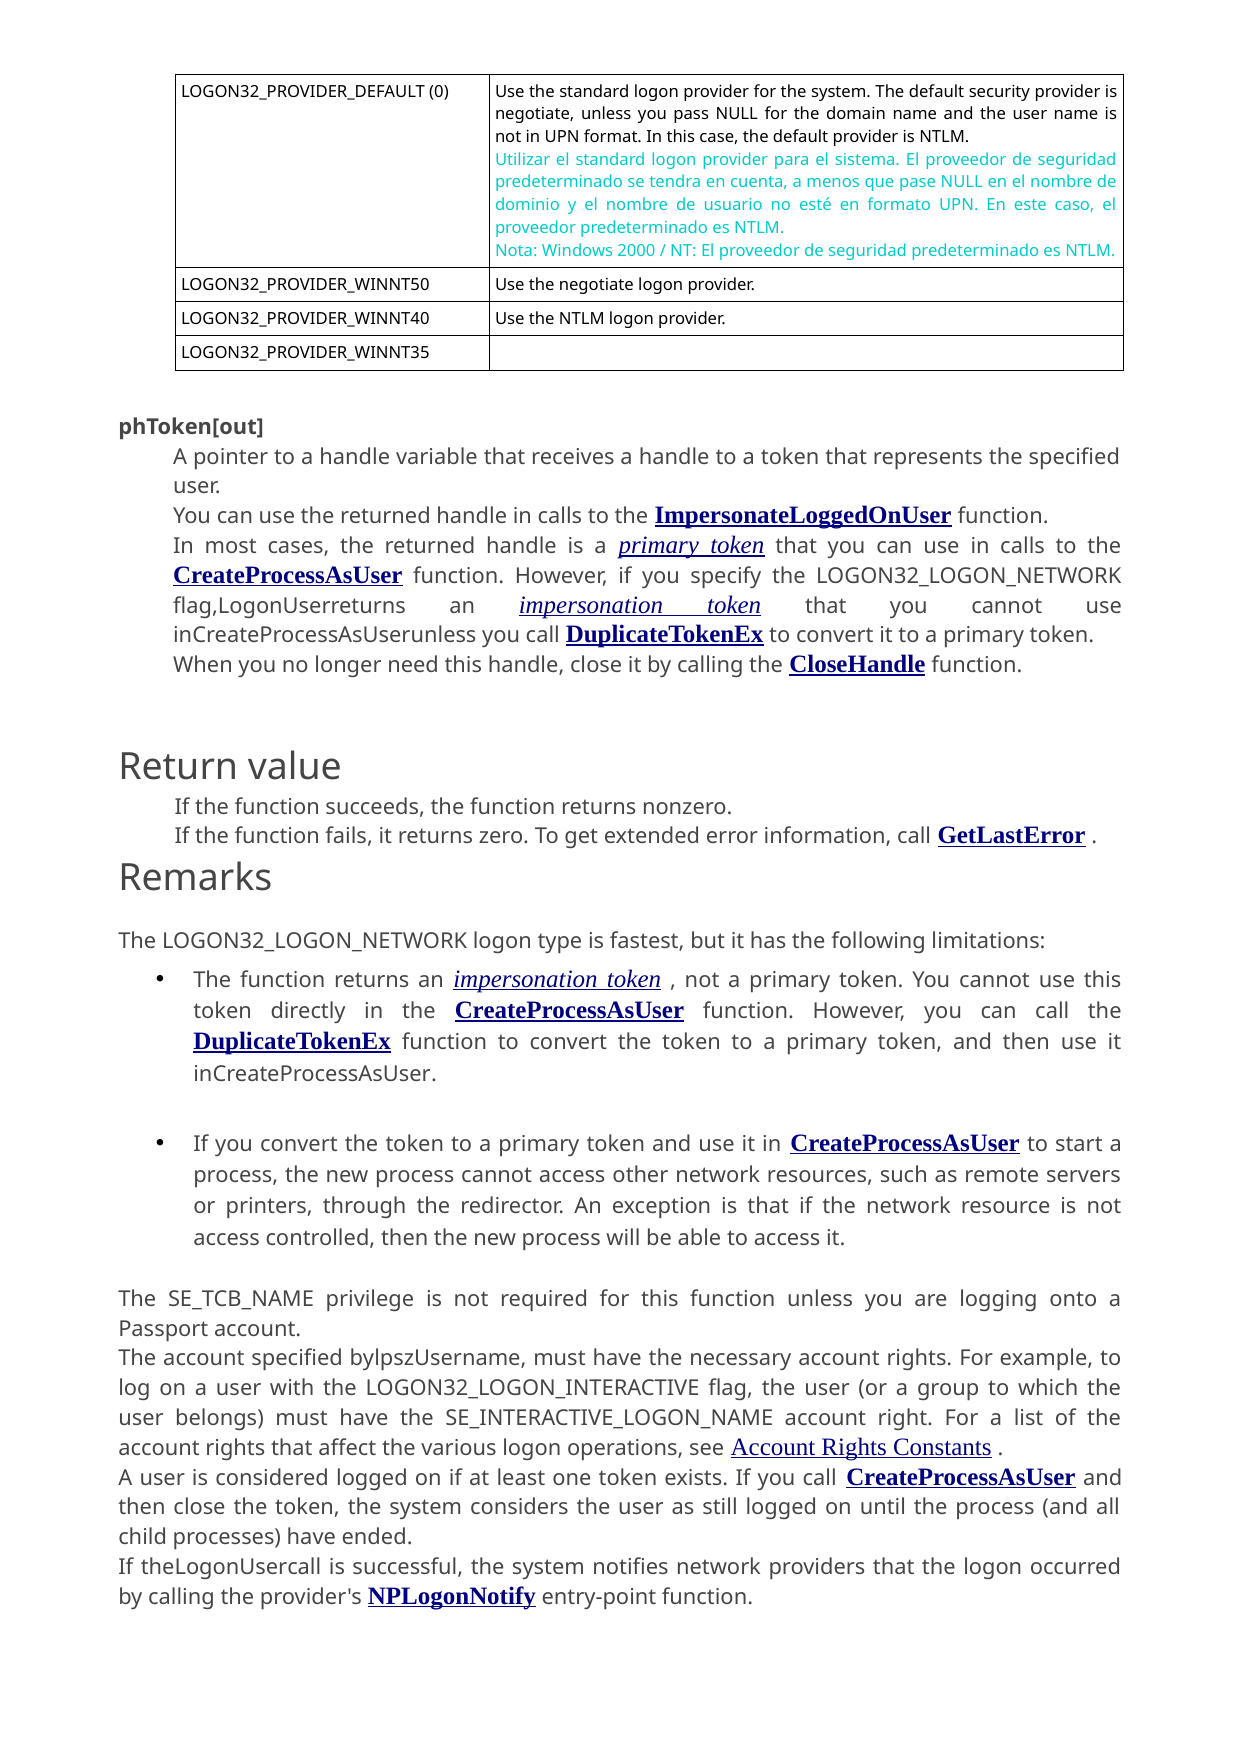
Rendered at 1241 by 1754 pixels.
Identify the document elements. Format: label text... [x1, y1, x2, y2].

subtitle Remarks [118, 850, 1122, 901]
text You can use the returned handle in calls to the ImpersonateLoggedOnUser function. [173, 500, 1122, 530]
text If the function fails, it returns zero. To get extended error information, call GetLastError . [174, 821, 1122, 850]
table_cell Use the standard logon provider for the system. The default security provider is negotiate, unless you pass NULL for the domain name and the user name is not in UPN format. In this case, the default provider is NTLM. Utilizar el standard logon provider para el sistema. El proveedor de seguridad predeterminado se tendra en cuenta, a menos que pase NULL en el nombre de dominio y el nombre de usuario no esté en formato UPN. En este caso, el proveedor predeterminado es NTLM. Nota: Windows 2000 / NT: El proveedor de seguridad predeterminado es NTLM. [490, 75, 1123, 267]
subtitle Return value [118, 740, 1122, 791]
table_cell Use the NTLM logon provider. [490, 302, 1123, 335]
table_cell Use the negotiate logon provider. [490, 268, 1123, 301]
text The SE_TCB_NAME privilege is not required for this function unless you are logging onto a Passport account. [118, 1283, 1122, 1342]
text If theLogonUsercall is successful, the system notifies network providers that the logon occurred by calling the provider's NPLogonNotify entry-point function. [118, 1551, 1122, 1610]
text The account specified bylpszUsername, must have the necessary account rights. For example, to log on a user with the LOGON32_LOGON_INTERACTIVE flag, the user (or a group to which the user belongs) must have the SE_INTERACTIVE_LOGON_NAME account right. For a list of the account rights that affect the various logon operations, see Account Rights Constants . [118, 1342, 1122, 1461]
table_cell [490, 336, 1123, 369]
text A pointer to a handle variable that receives a handle to a token that represents the specified user. [173, 441, 1122, 500]
table_cell LOGON32_PROVIDER_WINNT35 [176, 336, 489, 369]
table_cell LOGON32_PROVIDER_WINNT40 [176, 302, 489, 335]
text In most cases, the returned handle is a primary token that you can use in calls to the CreateProcessAsUser function. However, if you specify the LOGON32_LOGON_NETWORK flag,LogonUserreturns an impersonation token that you cannot use inCreateProcessAsUserunless you call DuplicateTokenEx to convert it to a primary token. [173, 530, 1122, 649]
text The LOGON32_LOGON_NETWORK logon type is fastest, but it has the following limitations: [118, 925, 1122, 954]
table_cell LOGON32_PROVIDER_DEFAULT (0) [176, 75, 489, 267]
table_cell LOGON32_PROVIDER_WINNT50 [176, 268, 489, 301]
list The function returns an impersonation token , not a primary token. You cannot use this token directly in the CreateProcessAsUser function. However, you can call the DuplicateTokenEx function to convert the token to a primary token, and then use it inCreateProcessAsUser. [156, 962, 1122, 1087]
text When you no longer need this handle, close it by calling the CloseHandle function. [173, 649, 1122, 679]
text phToken[out] [118, 411, 1122, 441]
list If you convert the token to a primary token and use it in CreateProcessAsUser to start a process, the new process cannot access other network resources, such as remote servers or printers, through the redirector. An exception is that if the network resource is not access controlled, then the new process will be able to access it. [156, 1126, 1122, 1251]
text A user is considered logged on if at least one token exists. If you call CreateProcessAsUser and then close the token, the system considers the user as still logged on until the process (and all child processes) have ended. [118, 1461, 1122, 1551]
text If the function succeeds, the function returns nonzero. [174, 791, 1122, 821]
